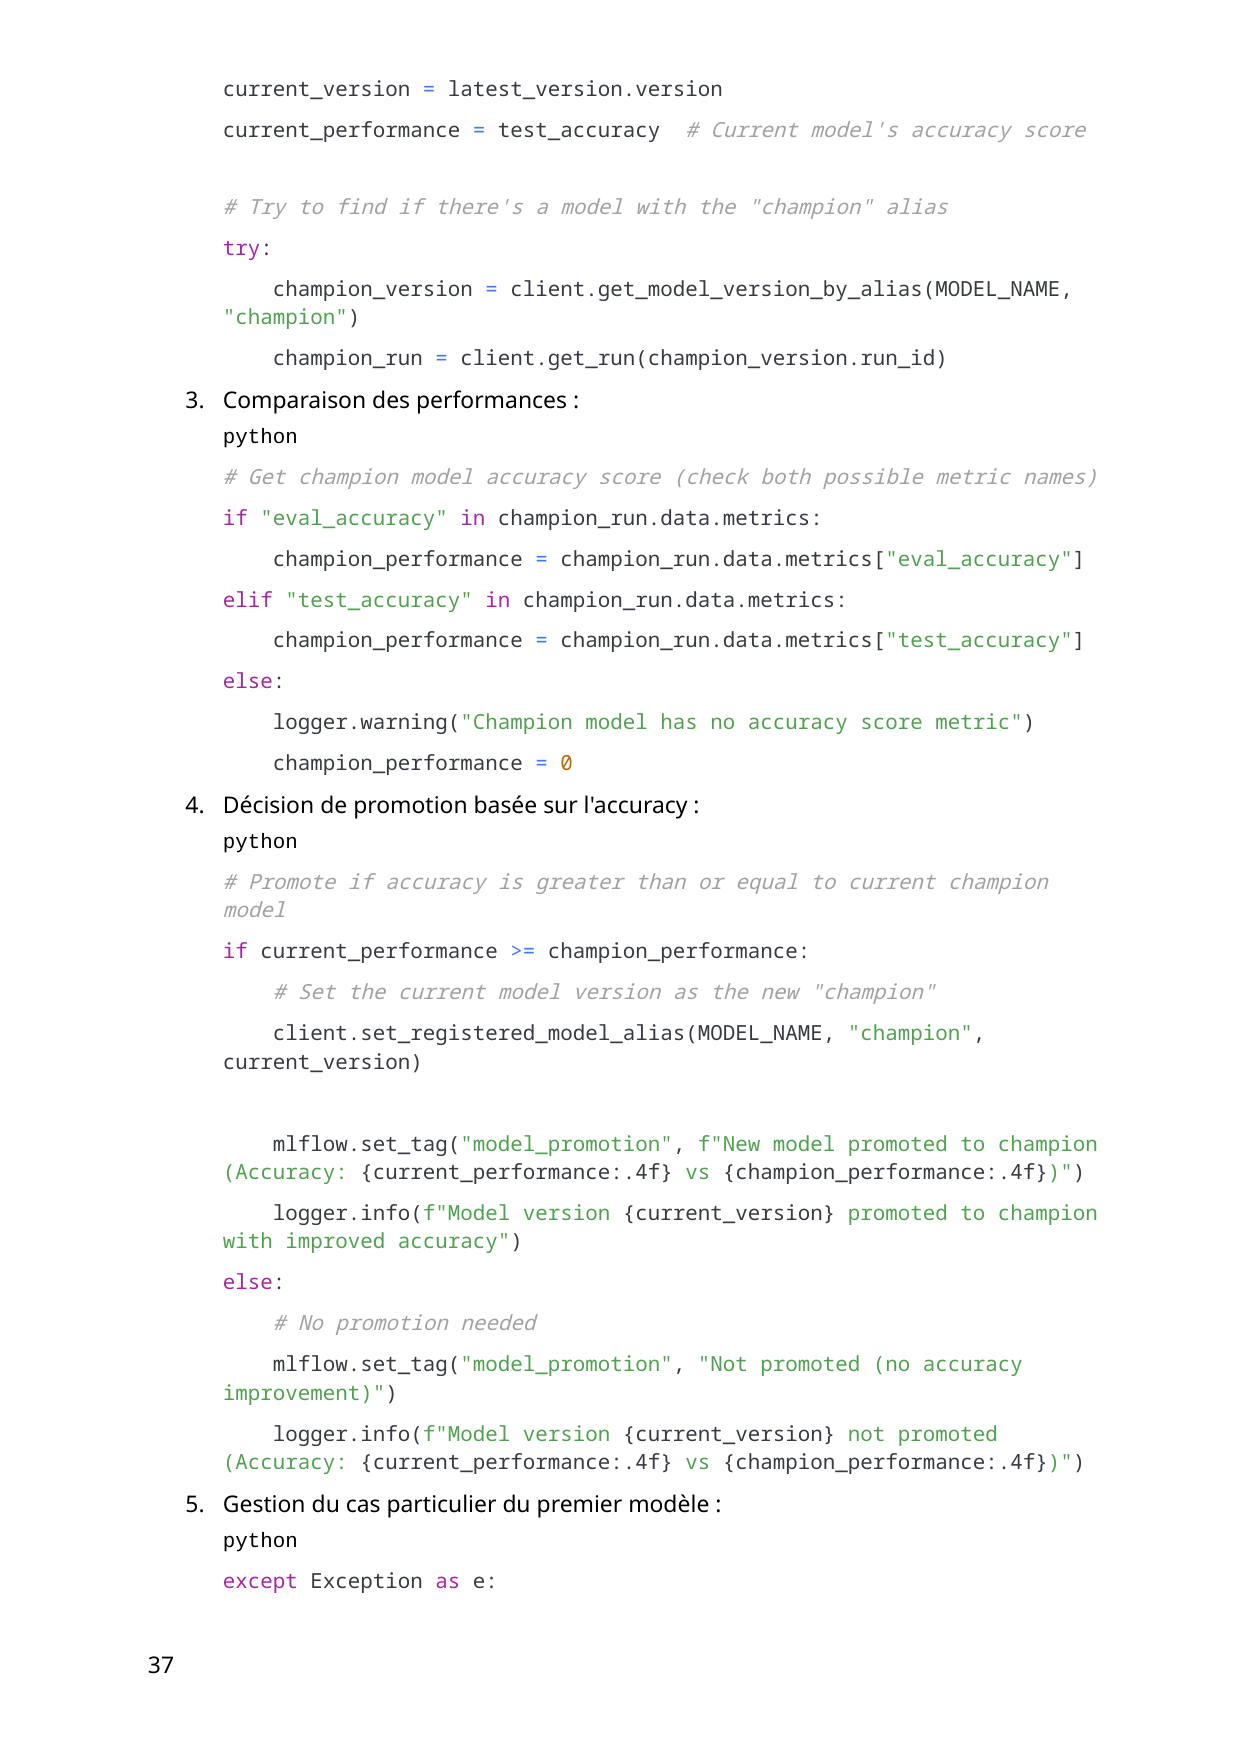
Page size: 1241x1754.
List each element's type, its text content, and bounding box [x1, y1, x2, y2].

text python [223, 1530, 1122, 1553]
text current_version = latest_version.version [223, 74, 1122, 102]
text # Set the current model version as the new "champion" [223, 977, 1122, 1006]
text else: [223, 1267, 1122, 1296]
text else: [223, 667, 1122, 695]
text # Try to find if there's a model with the "champion" alias [223, 192, 1122, 220]
text logger.info(f"Model version {current_version} promoted to champion with improved accuracy") [223, 1198, 1122, 1255]
text if "eval_accuracy" in champion_run.data.metrics: [223, 503, 1122, 531]
text champion_run = client.get_run(champion_version.run_id) [223, 343, 1122, 372]
text elif "test_accuracy" in champion_run.data.metrics: [223, 585, 1122, 613]
text mlflow.set_tag("model_promotion", "Not promoted (no accuracy improvement)") [223, 1349, 1122, 1406]
text except Exception as e: [223, 1566, 1122, 1594]
text current_performance = test_accuracy # Current model's accuracy score [223, 115, 1122, 143]
text # Get champion model accuracy score (check both possible metric names) [223, 462, 1122, 490]
list Comparaison des performances : [185, 384, 1122, 415]
text champion_performance = champion_run.data.metrics["eval_accuracy"] [223, 544, 1122, 572]
text # No promotion needed [223, 1308, 1122, 1337]
text champion_performance = champion_run.data.metrics["test_accuracy"] [223, 626, 1122, 654]
text python [223, 426, 1122, 449]
text champion_performance = 0 [223, 748, 1122, 777]
text mlflow.set_tag("model_promotion", f"New model promoted to champion (Accuracy: {current_performance:.4f} vs {champion_performance:.4f})") [223, 1129, 1122, 1186]
list Gestion du cas particulier du premier modèle : [185, 1488, 1122, 1519]
text if current_performance >= champion_performance: [223, 937, 1122, 965]
text try: [223, 233, 1122, 261]
text python [223, 831, 1122, 855]
text # Promote if accuracy is greater than or equal to current champion model [223, 867, 1122, 924]
text client.set_registered_model_alias(MODEL_NAME, "champion", current_version) [223, 1018, 1122, 1075]
text logger.warning("Champion model has no accuracy score metric") [223, 707, 1122, 736]
text champion_version = client.get_model_version_by_alias(MODEL_NAME, "champion") [223, 274, 1122, 331]
text logger.info(f"Model version {current_version} not promoted (Accuracy: {current_performance:.4f} vs {champion_performance:.4f})") [223, 1419, 1122, 1476]
list Décision de promotion basée sur l'accuracy : [185, 789, 1122, 821]
